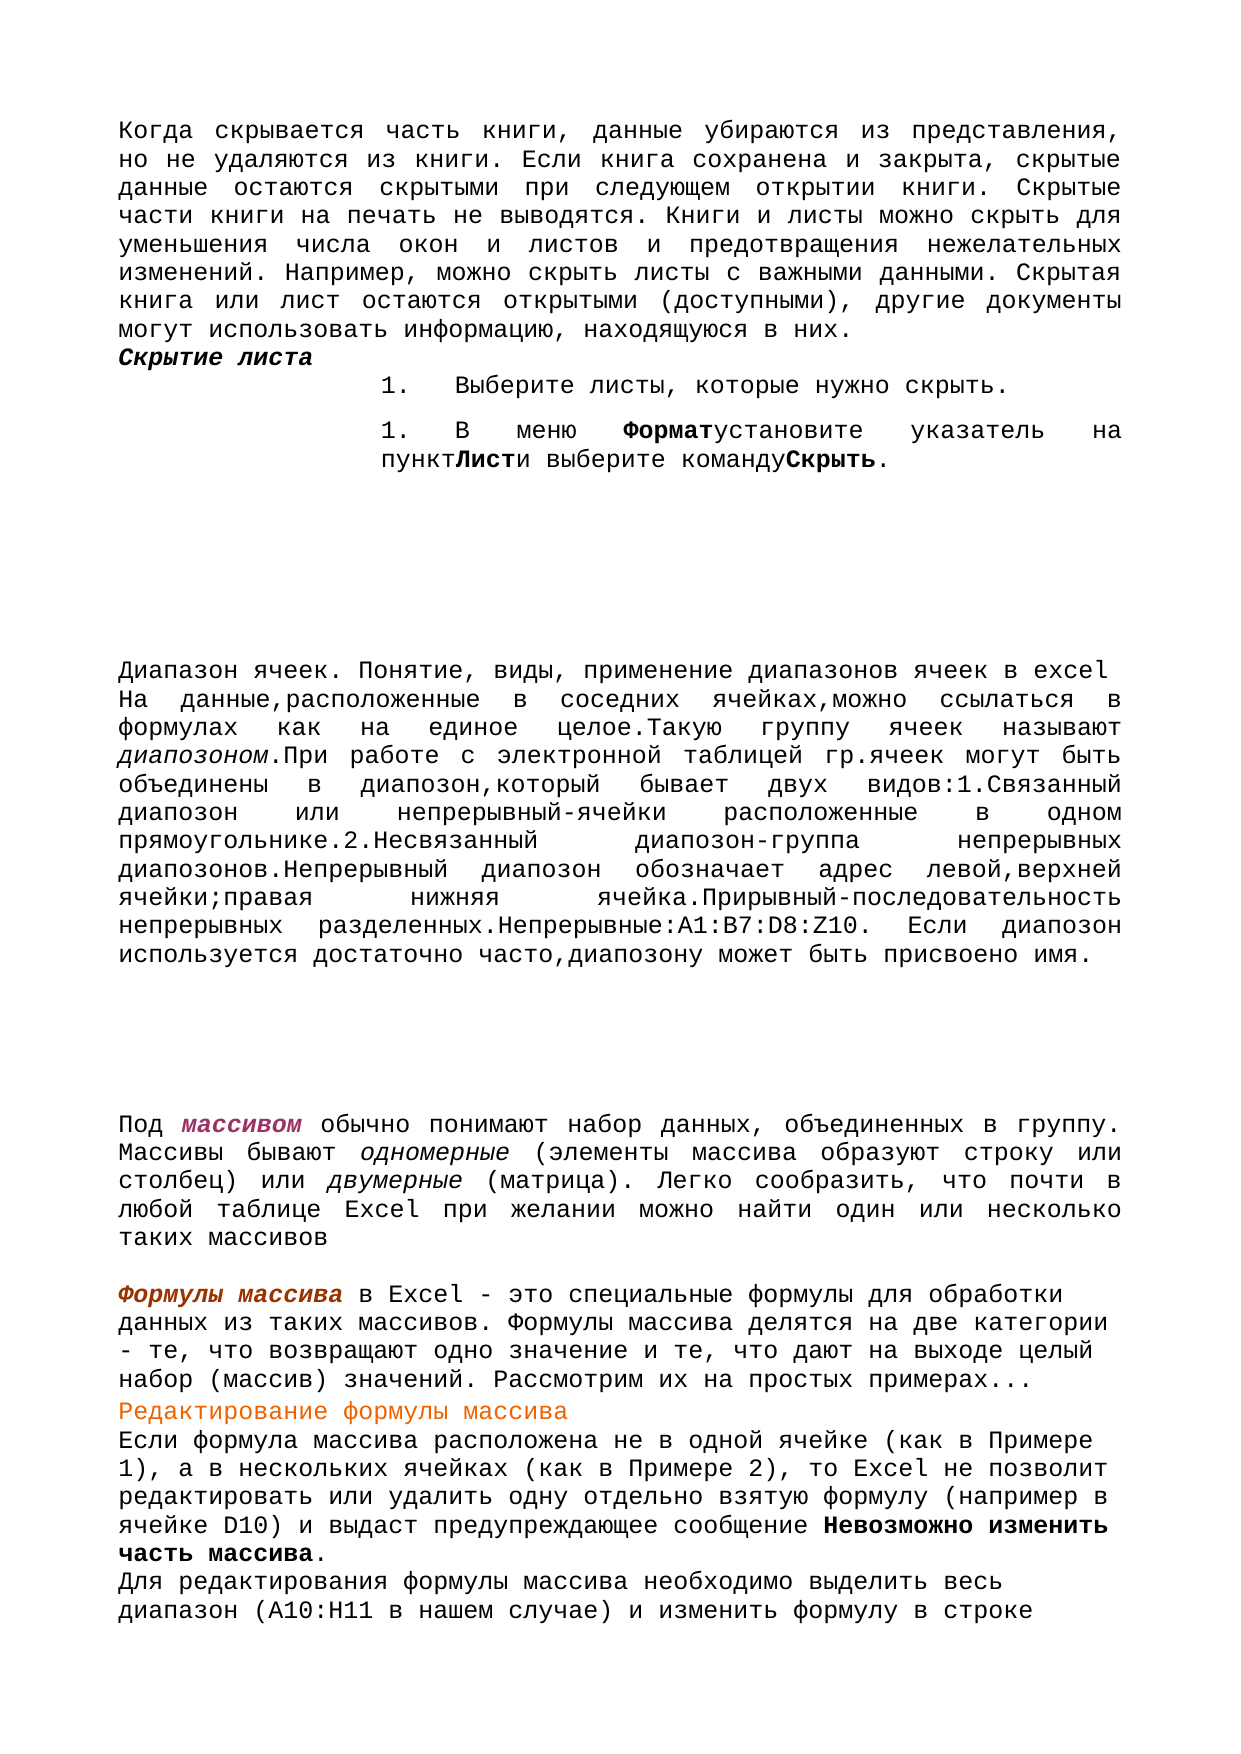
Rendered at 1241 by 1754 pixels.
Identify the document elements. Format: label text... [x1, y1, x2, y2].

text Если формула массива расположена не в одной ячейке (как в Примере 1), а в нескольких ячейках (как в Примере 2), то Excel не позволит редактировать или удалить одну отдельно взятую формулу (например в ячейке D10) и выдаст предупреждающее сообщение Невозможно изменить часть массива. [118, 1427, 1122, 1569]
text Для редактирования формулы массива необходимо выделить весь диапазон (A10:H11 в нашем случае) и изменить формулу в строке [118, 1569, 1122, 1626]
text Формулы массива в Excel - это специальные формулы для обработки данных из таких массивов. Формулы массива делятся на две категории - те, что возвращают одно значение и те, что дают на выходе целый набор (массив) значений. Рассмотрим их на простых примерах... [118, 1281, 1122, 1395]
subtitle Диапазон ячеек. Понятие, виды, применение диапазонов ячеек в excel [118, 658, 1122, 686]
subtitle Редактирование формулы массива [118, 1399, 1122, 1427]
list Выберите листы, которые нужно скрыть. [381, 373, 1122, 401]
text На данные,расположенные в соседних ячейках,можно ссылаться в формулах как на единое целое.Такую группу ячеек называют диапозоном.При работе с электронной таблицей гр.ячеек могут быть объединены в диапозон,который бывает двух видов:1.Связанный диапозон или непрерывный-ячейки расположенные в одном прямоугольнике.2.Несвязанный диапозон-группа непрерывных диапозонов.Непрерывный диапозон обозначает адрес левой,верхней ячейки;правая нижняя ячейка.Прирывный-последовательность непрерывных разделенных.Непрерывные:А1:В7:D8:Z10. Если диапозон используется достаточно часто,диапозону может быть присвоено имя. [118, 686, 1122, 970]
list В меню Форматустановите указатель на пунктЛисти выберите командуСкрыть. [381, 418, 1122, 475]
text Под массивом обычно понимают набор данных, объединенных в группу. Массивы бывают одномерные (элементы массива образуют строку или столбец) или двумерные (матрица). Легко сообразить, что почти в любой таблице Excel при желании можно найти один или несколько таких массивов [118, 1111, 1122, 1253]
text Когда скрывается часть книги, данные убираются из представления, но не удаляются из книги. Если книга сохранена и закрыта, скрытые данные остаются скрытыми при следующем открытии книги. Скрытые части книги на печать не выводятся. Книги и листы можно скрыть для уменьшения числа окон и листов и предотвращения нежелательных изменений. Например, можно скрыть листы с важными данными. Скрытая книга или лист остаются открытыми (доступными), другие документы могут использовать информацию, находящуюся в них. [118, 118, 1122, 345]
text Скрытие листа [118, 345, 1122, 373]
